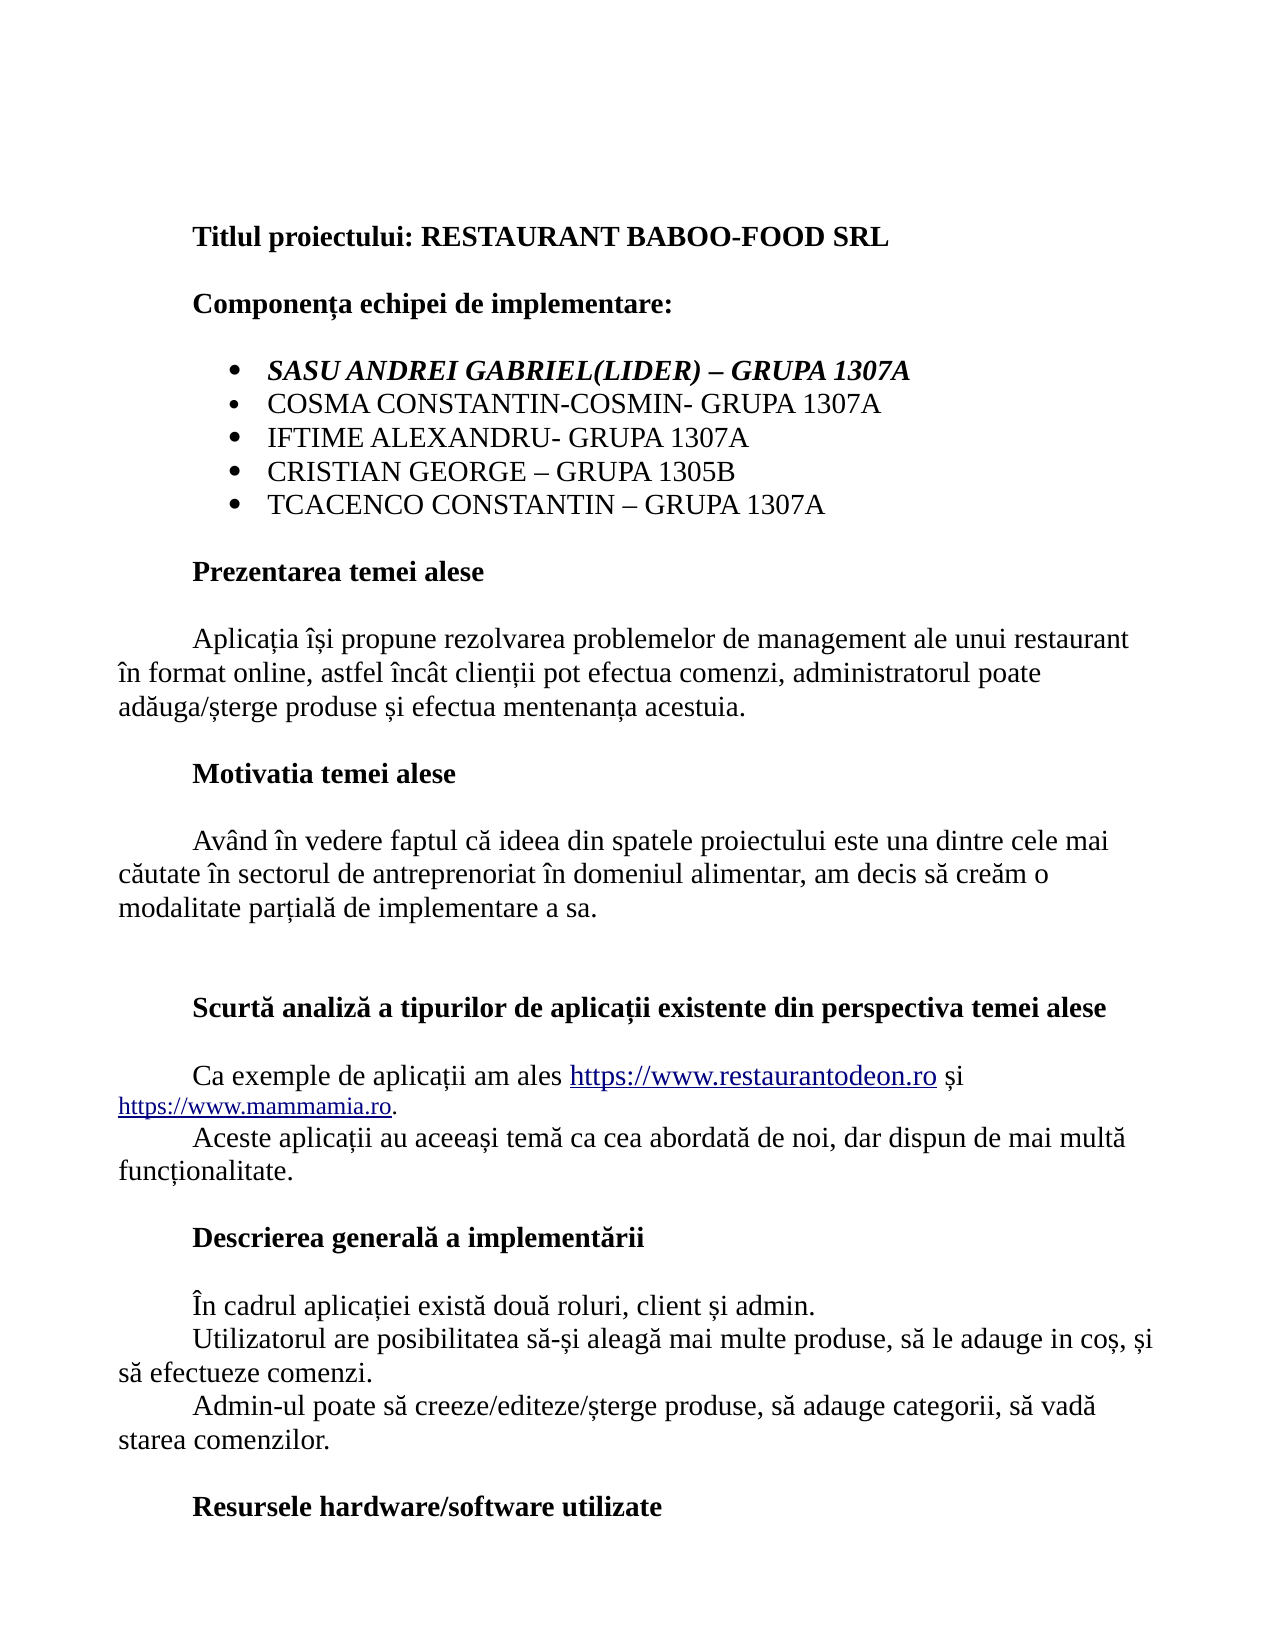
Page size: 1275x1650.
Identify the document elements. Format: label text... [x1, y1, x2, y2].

text Resursele hardware/software utilizate [118, 1489, 1157, 1522]
list SASU ANDREI GABRIEL(LIDER) – GRUPA 1307A [229, 353, 1157, 387]
text Titlul proiectului: RESTAURANT BABOO-FOOD SRL [118, 219, 1157, 252]
list CRISTIAN GEORGE – GRUPA 1305B [229, 454, 1157, 487]
text Utilizatorul are posibilitatea să-și aleagă mai multe produse, să le adauge in coș, și să efectueze comenzi. [118, 1321, 1157, 1388]
text Descrierea generală a implementării [118, 1221, 1157, 1254]
text Având în vedere faptul că ideea din spatele proiectului este una dintre cele mai căutate în sectorul de antreprenoriat în domeniul alimentar, am decis să creăm o modalitate parțială de implementare a sa. [118, 823, 1157, 923]
list IFTIME ALEXANDRU- GRUPA 1307A [229, 420, 1157, 454]
text Ca exemple de aplicații am ales https://www.restaurantodeon.ro și https://www.mammamia.ro. Aceste aplicații au aceeași temă ca cea abordată de noi, dar dispun de mai multă funcționalitate. [118, 1058, 1157, 1187]
text Scurtă analiză a tipurilor de aplicații existente din perspectiva temei alese [118, 991, 1157, 1024]
text În cadrul aplicației există două roluri, client și admin. [118, 1288, 1157, 1321]
text Prezentarea temei alese [118, 554, 1157, 588]
text Aplicația își propune rezolvarea problemelor de management ale unui restaurant în format online, astfel încât clienții pot efectua comenzi, administratorul poate adăuga/șterge produse și efectua mentenanța acestuia. [118, 622, 1157, 722]
text Motivatia temei alese [118, 756, 1157, 789]
list TCACENCO CONSTANTIN – GRUPA 1307A [229, 487, 1157, 521]
text Componența echipei de implementare: [118, 286, 1157, 319]
text Admin-ul poate să creeze/editeze/șterge produse, să adauge categorii, să vadă starea comenzilor. [118, 1388, 1157, 1489]
list COSMA CONSTANTIN-COSMIN- GRUPA 1307A [229, 387, 1157, 420]
